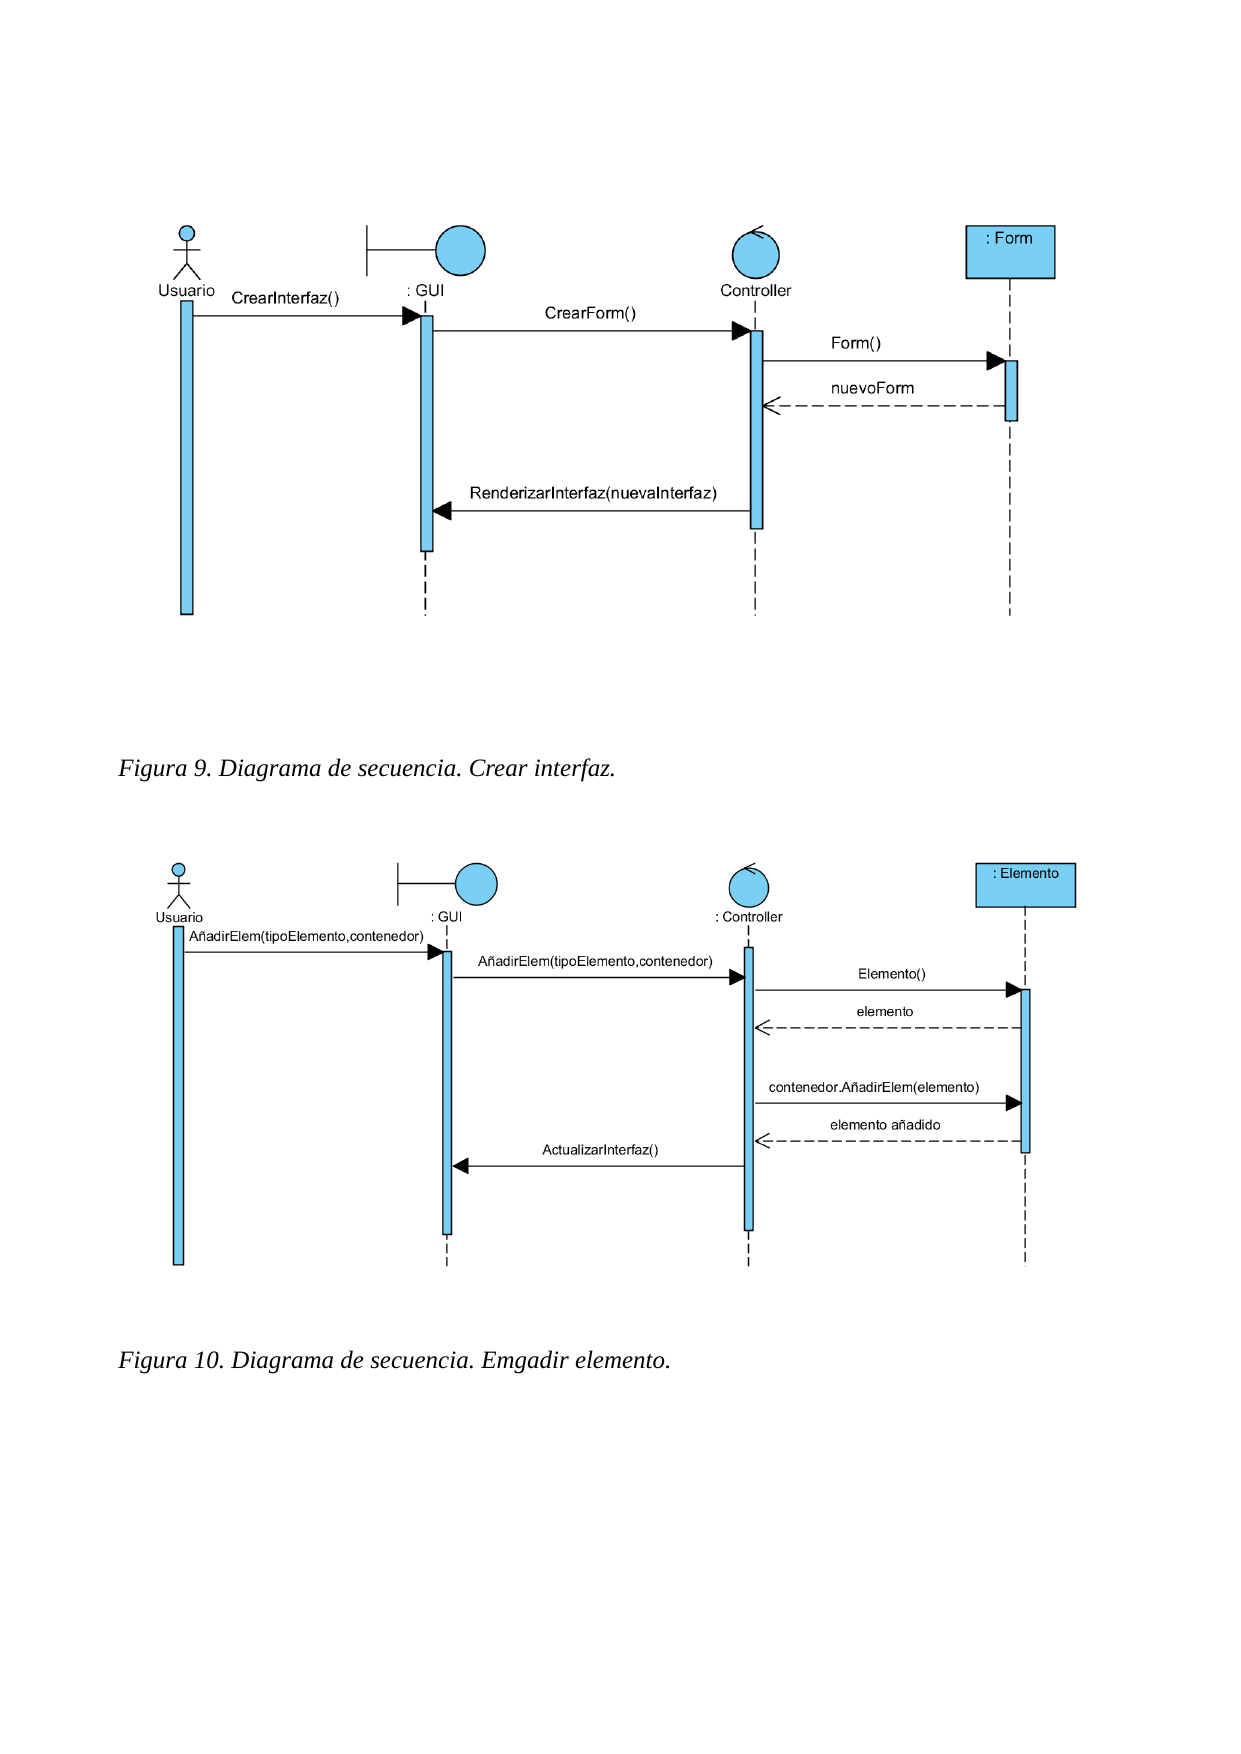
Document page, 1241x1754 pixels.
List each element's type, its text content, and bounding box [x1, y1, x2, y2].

picture [118, 794, 1123, 1345]
text Figura 10. Diagrama de secuencia. Emgadir elemento. [118, 1345, 1122, 1373]
picture [118, 130, 1123, 754]
text Figura 9. Diagrama de secuencia. Crear interfaz. [118, 754, 1122, 782]
